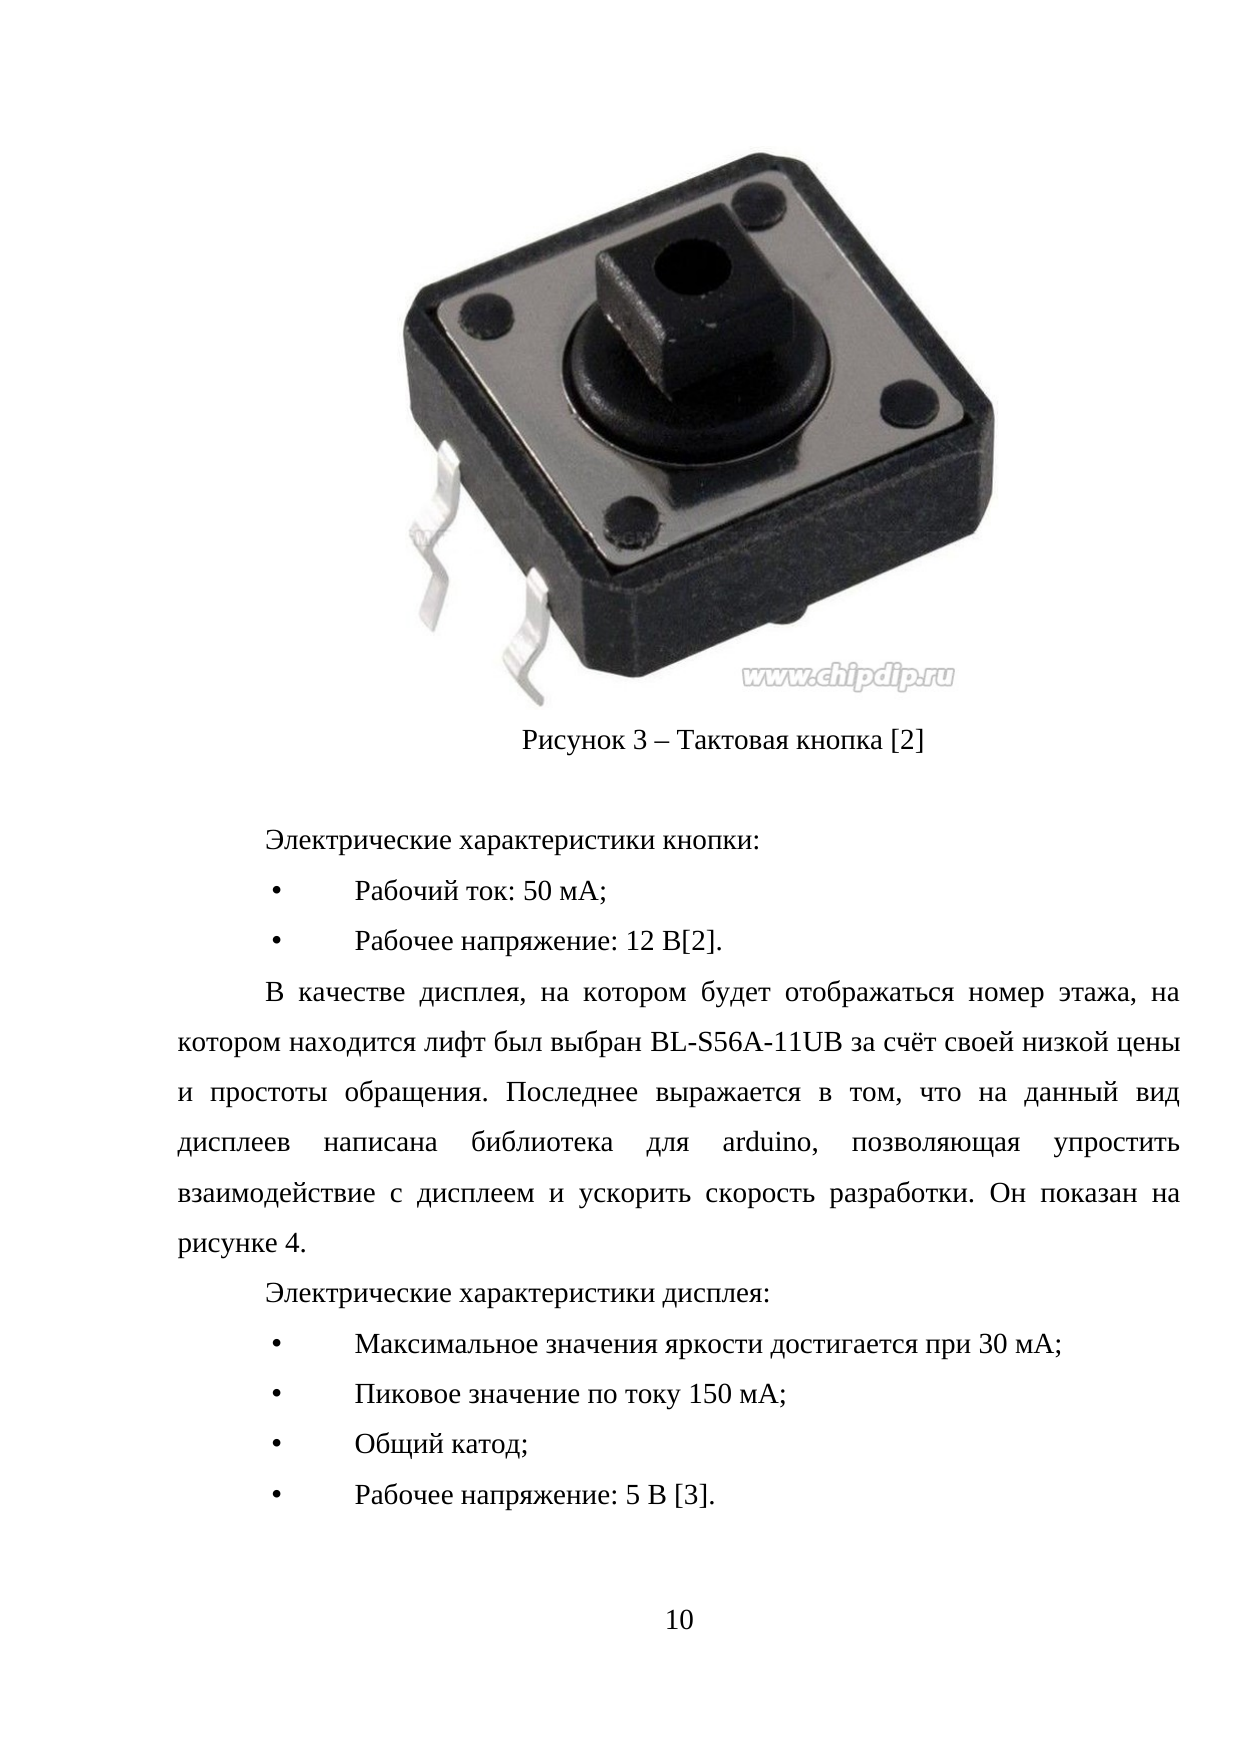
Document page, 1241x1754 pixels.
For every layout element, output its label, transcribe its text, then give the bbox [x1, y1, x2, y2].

list Общий катод; [252, 1427, 1181, 1460]
list Пиковое значение по току 150 мА; [252, 1376, 1181, 1410]
list Максимальное значения яркости достигается при 30 мА; [252, 1326, 1181, 1359]
text В качестве дисплея, на котором будет отображаться номер этажа, на котором находится лифт был выбран BL-S56A-11UB за счёт своей низкой цены и простоты обращения. Последнее выражается в том, что на данный вид дисплеев написана библиотека для arduino, позволяющая упростить взаимодействие с дисплеем и ускорить скорость разработки. Он показан на рисунке 4. [177, 974, 1181, 1259]
text Рисунок 3 – Тактовая кнопка [2] [177, 722, 1181, 755]
picture [397, 146, 999, 710]
list Рабочее напряжение: 5 В [3]. [252, 1477, 1181, 1511]
list Рабочее напряжение: 12 В[2]. [272, 923, 1181, 957]
text Электрические характеристики дисплея: [177, 1276, 1181, 1309]
list Рабочий ток: 50 мА; [272, 873, 1181, 906]
text Электрические характеристики кнопки: [177, 822, 1181, 856]
